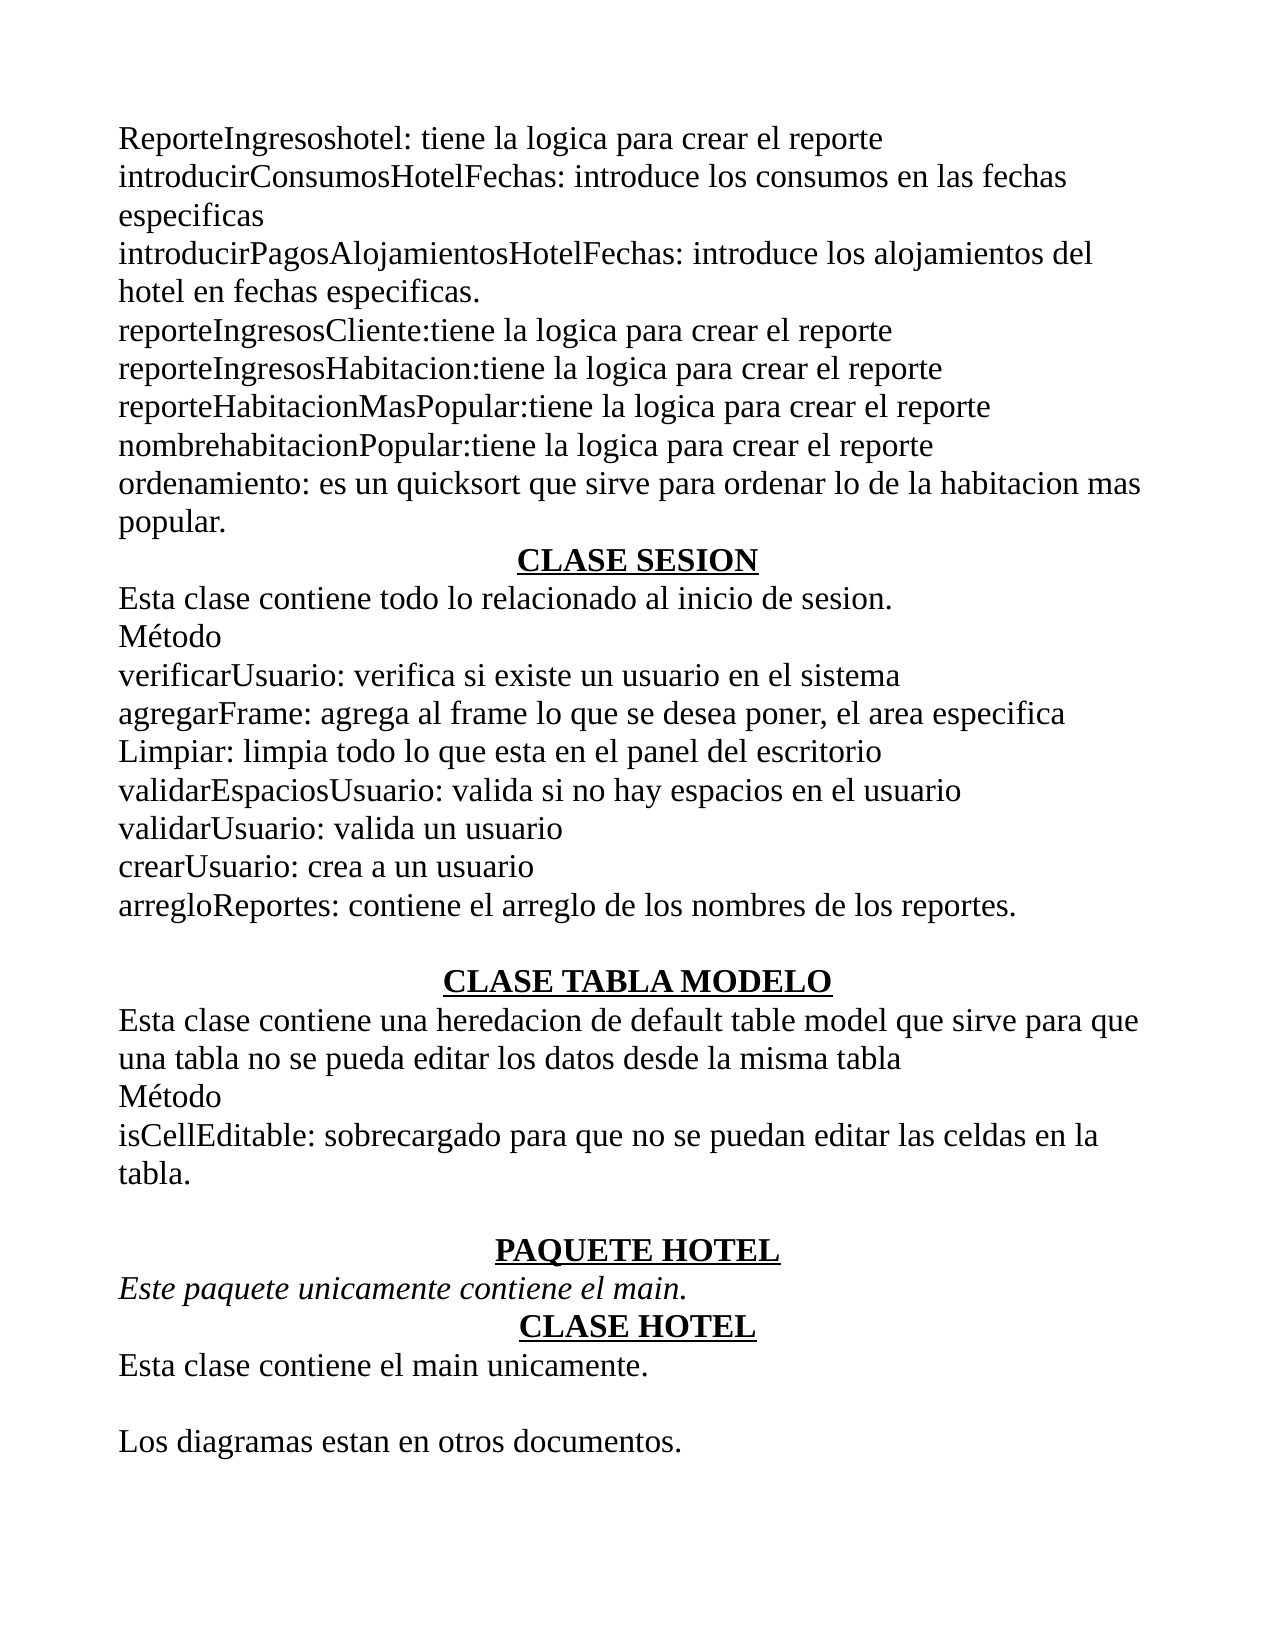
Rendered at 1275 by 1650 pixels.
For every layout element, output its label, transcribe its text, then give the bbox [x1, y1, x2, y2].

text PAQUETE HOTEL [118, 1230, 1157, 1268]
text reporteIngresosHabitacion:tiene la logica para crear el reporte [118, 348, 1157, 386]
text crearUsuario: crea a un usuario [118, 846, 1157, 885]
text verificarUsuario: verifica si existe un usuario en el sistema [118, 655, 1157, 693]
text Método [118, 1076, 1157, 1115]
text CLASE SESION [118, 540, 1157, 578]
text ordenamiento: es un quicksort que sirve para ordenar lo de la habitacion mas popular. [118, 463, 1157, 540]
text introducirConsumosHotelFechas: introduce los consumos en las fechas especificas [118, 156, 1157, 233]
text agregarFrame: agrega al frame lo que se desea poner, el area especifica [118, 693, 1157, 731]
text Los diagramas estan en otros documentos. [118, 1421, 1157, 1460]
text Esta clase contiene el main unicamente. [118, 1345, 1157, 1383]
text Esta clase contiene una heredacion de default table model que sirve para que una tabla no se pueda editar los datos desde la misma tabla [118, 1000, 1157, 1076]
text arregloReportes: contiene el arreglo de los nombres de los reportes. [118, 885, 1157, 923]
text reporteIngresosCliente:tiene la logica para crear el reporte [118, 310, 1157, 348]
text reporteHabitacionMasPopular:tiene la logica para crear el reporte [118, 386, 1157, 425]
text Este paquete unicamente contiene el main. [118, 1268, 1157, 1306]
text Limpiar: limpia todo lo que esta en el panel del escritorio [118, 731, 1157, 770]
text validarEspaciosUsuario: valida si no hay espacios en el usuario [118, 770, 1157, 808]
text CLASE HOTEL [118, 1306, 1157, 1345]
text isCellEditable: sobrecargado para que no se puedan editar las celdas en la tabla. [118, 1115, 1157, 1191]
text CLASE TABLA MODELO [118, 961, 1157, 1000]
text introducirPagosAlojamientosHotelFechas: introduce los alojamientos del hotel en fechas especificas. [118, 233, 1157, 310]
text Esta clase contiene todo lo relacionado al inicio de sesion. [118, 578, 1157, 616]
text ReporteIngresoshotel: tiene la logica para crear el reporte [118, 118, 1157, 156]
text Método [118, 616, 1157, 655]
text nombrehabitacionPopular:tiene la logica para crear el reporte [118, 425, 1157, 463]
text validarUsuario: valida un usuario [118, 808, 1157, 846]
